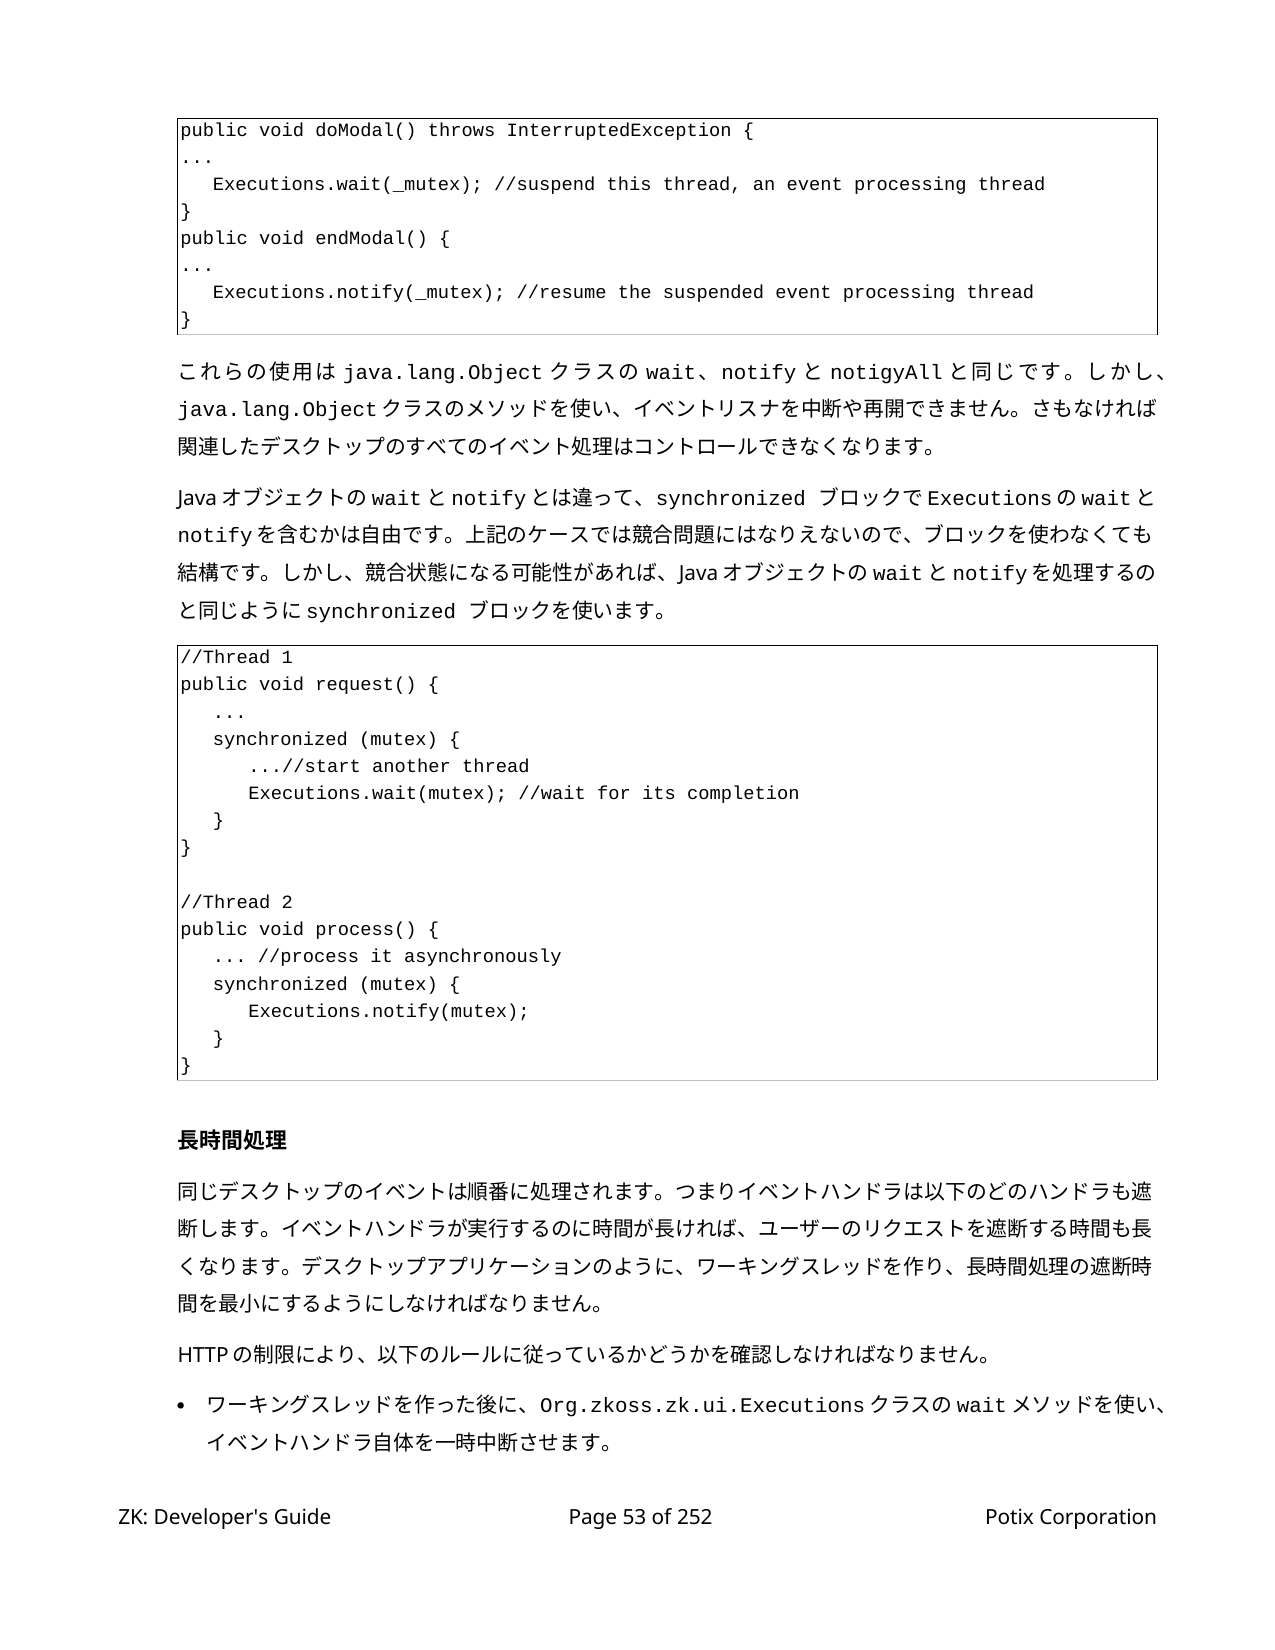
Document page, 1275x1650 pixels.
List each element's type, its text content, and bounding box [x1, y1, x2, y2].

text ... [178, 699, 1157, 724]
text Javaオブジェクトのwaitとnotifyとは違って、synchronized ブロックでExecutionsのwaitとnotifyを含むかは自由です。上記のケースでは競合問題にはなりえないので、ブロックを使わなくても結構です。しかし、競合状態になる可能性があれば、Javaオブジェクトのwaitとnotifyを処理するのと同じようにsynchronized ブロックを使います。 [177, 481, 1157, 624]
text public void process() { [178, 917, 1157, 941]
text synchronized (mutex) { [178, 971, 1157, 996]
text Executions.wait(mutex); //wait for its completion [178, 781, 1157, 805]
text ...//start another thread [178, 754, 1157, 778]
text } [178, 1026, 1157, 1050]
text これらの使用はjava.lang.Objectクラスのwait、notifyとnotigyAllと同じです。しかし、java.lang.Objectクラスのメソッドを使い、イベントリスナを中断や再開できません。さもなければ、関連したデスクトップのすべてのイベント処理はコントロールできなくなります。 [177, 355, 1157, 461]
list ワーキングスレッドを作った後に、Org.zkoss.zk.ui.Executionsクラスのwaitメソッドを使い、イベントハンドラ自体を一時中断させます。 [177, 1389, 1157, 1457]
text public void request() { [178, 672, 1157, 697]
text public void doModal() throws InterruptedException { [178, 119, 1157, 142]
subtitle 長時間処理 [177, 1123, 1157, 1154]
text ... Executions.wait(_mutex); //suspend this thread, an event processing thread } [178, 145, 1157, 223]
text } [178, 1053, 1157, 1080]
text Executions.notify(_mutex); //resume the suspended event processing thread [178, 280, 1157, 304]
text HTTPの制限により、以下のルールに従っているかどうかを確認しなければなりません。 [177, 1338, 1157, 1368]
text synchronized (mutex) { [178, 727, 1157, 751]
text } [178, 835, 1157, 860]
text } [178, 307, 1157, 334]
text ... [178, 253, 1157, 277]
text //Thread 1 [178, 646, 1157, 669]
text 同じデスクトップのイベントは順番に処理されます。つまりイベントハンドラは以下のどのハンドラも遮断します。イベントハンドラが実行するのに時間が長ければ、ユーザーのリクエストを遮断する時間も長くなります。デスクトップアプリケーションのように、ワーキングスレッドを作り、長時間処理の遮断時間を最小にするようにしなければなりません。 [177, 1175, 1157, 1318]
text } [178, 808, 1157, 832]
text //Thread 2 [178, 890, 1157, 914]
text ... //process it asynchronously [178, 944, 1157, 968]
text Executions.notify(mutex); [178, 998, 1157, 1023]
text public void endModal() { [178, 226, 1157, 250]
